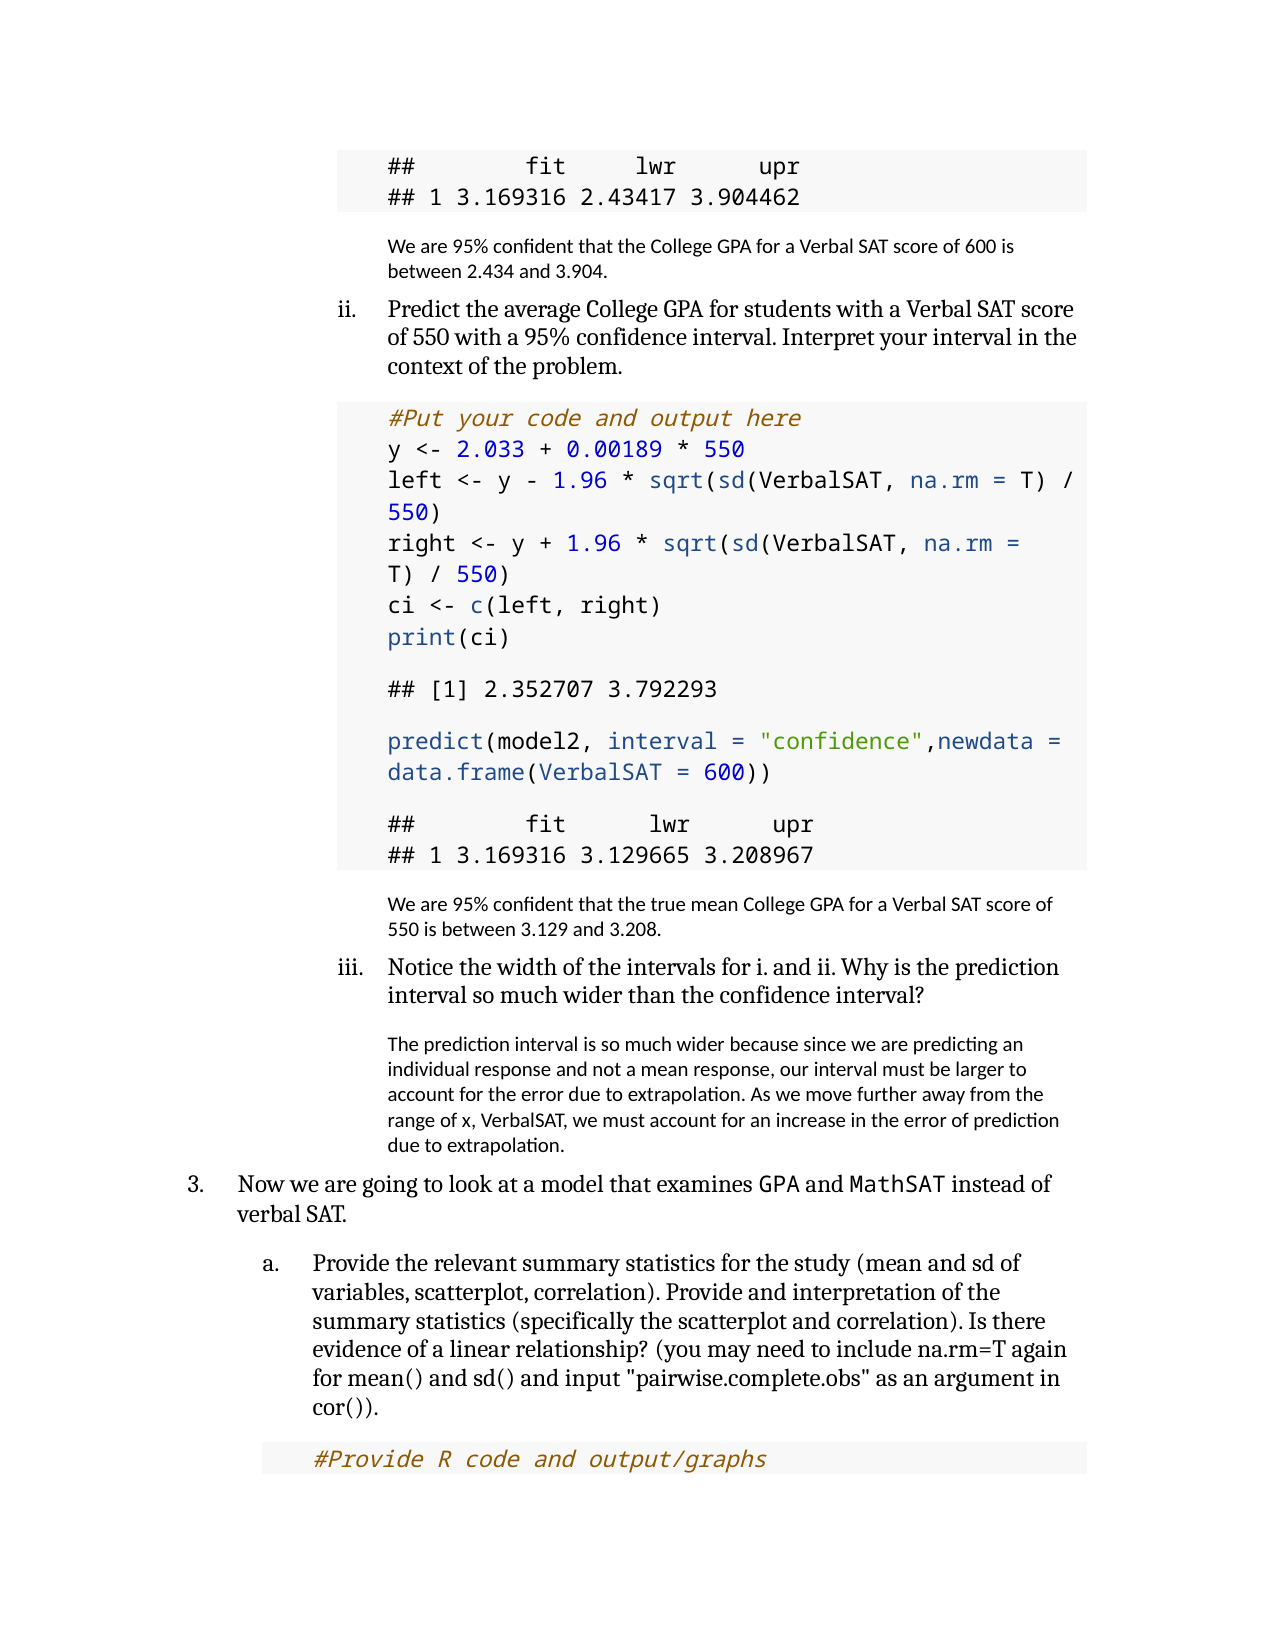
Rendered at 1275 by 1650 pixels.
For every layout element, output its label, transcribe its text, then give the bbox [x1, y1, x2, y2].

list predict(model2, interval = "confidence",newdata = data.frame(VerbalSAT = 600)) [337, 724, 1087, 787]
list ## fit lwr upr ## 1 3.169316 2.43417 3.904462 [337, 150, 1087, 212]
list We are 95% confident that the true mean College GPA for a Verbal SAT score of 550 is between 3.129 and 3.208. [337, 891, 1087, 942]
list ## [1] 2.352707 3.792293 [337, 672, 1087, 704]
list Provide the relevant summary statistics for the study (mean and sd of variables, scatterplot, correlation). Provide and interpretation of the summary statistics (specifically the scatterplot and correlation). Is there evidence of a linear relationship? (you may need to include na.rm=T again for mean() and sd() and input "pairwise.complete.obs" as an argument in cor()). [262, 1249, 1087, 1422]
list #Provide R code and output/graphs [262, 1442, 1087, 1474]
list ## fit lwr upr ## 1 3.169316 3.129665 3.208967 [337, 808, 1087, 870]
list Notice the width of the intervals for i. and ii. Why is the prediction interval so much wider than the confidence interval? [337, 952, 1087, 1010]
list We are 95% confident that the College GPA for a Verbal SAT score of 600 is between 2.434 and 3.904. [337, 233, 1087, 284]
list #Put your code and output here y <- 2.033 + 0.00189 * 550 left <- y - 1.96 * sqrt(sd(VerbalSAT, na.rm = T) / 550) right <- y + 1.96 * sqrt(sd(VerbalSAT, na.rm = T) / 550) ci <- c(left, right) print(ci) [442, 402, 1087, 652]
list Now we are going to look at a model that examines GPA and MathSAT instead of verbal SAT. [187, 1168, 1087, 1228]
list #Put your code and output here y <- 2.033 + 0.00189 * 550 left <- y - 1.96 * sqrt(sd(VerbalSAT, na.rm = T) / 550) right <- y + 1.96 * sqrt(sd(VerbalSAT, na.rm = T) / 550) ci <- c(left, right) print(ci) [337, 402, 388, 652]
list Predict the average College GPA for students with a Verbal SAT score of 550 with a 95% confidence interval. Interpret your interval in the context of the problem. [337, 294, 1087, 381]
list The prediction interval is so much wider because since we are predicting an individual response and not a mean response, our interval must be larger to account for the error due to extrapolation. As we move further away from the range of x, VerbalSAT, we must account for an increase in the error of prediction due to extrapolation. [337, 1031, 1087, 1158]
